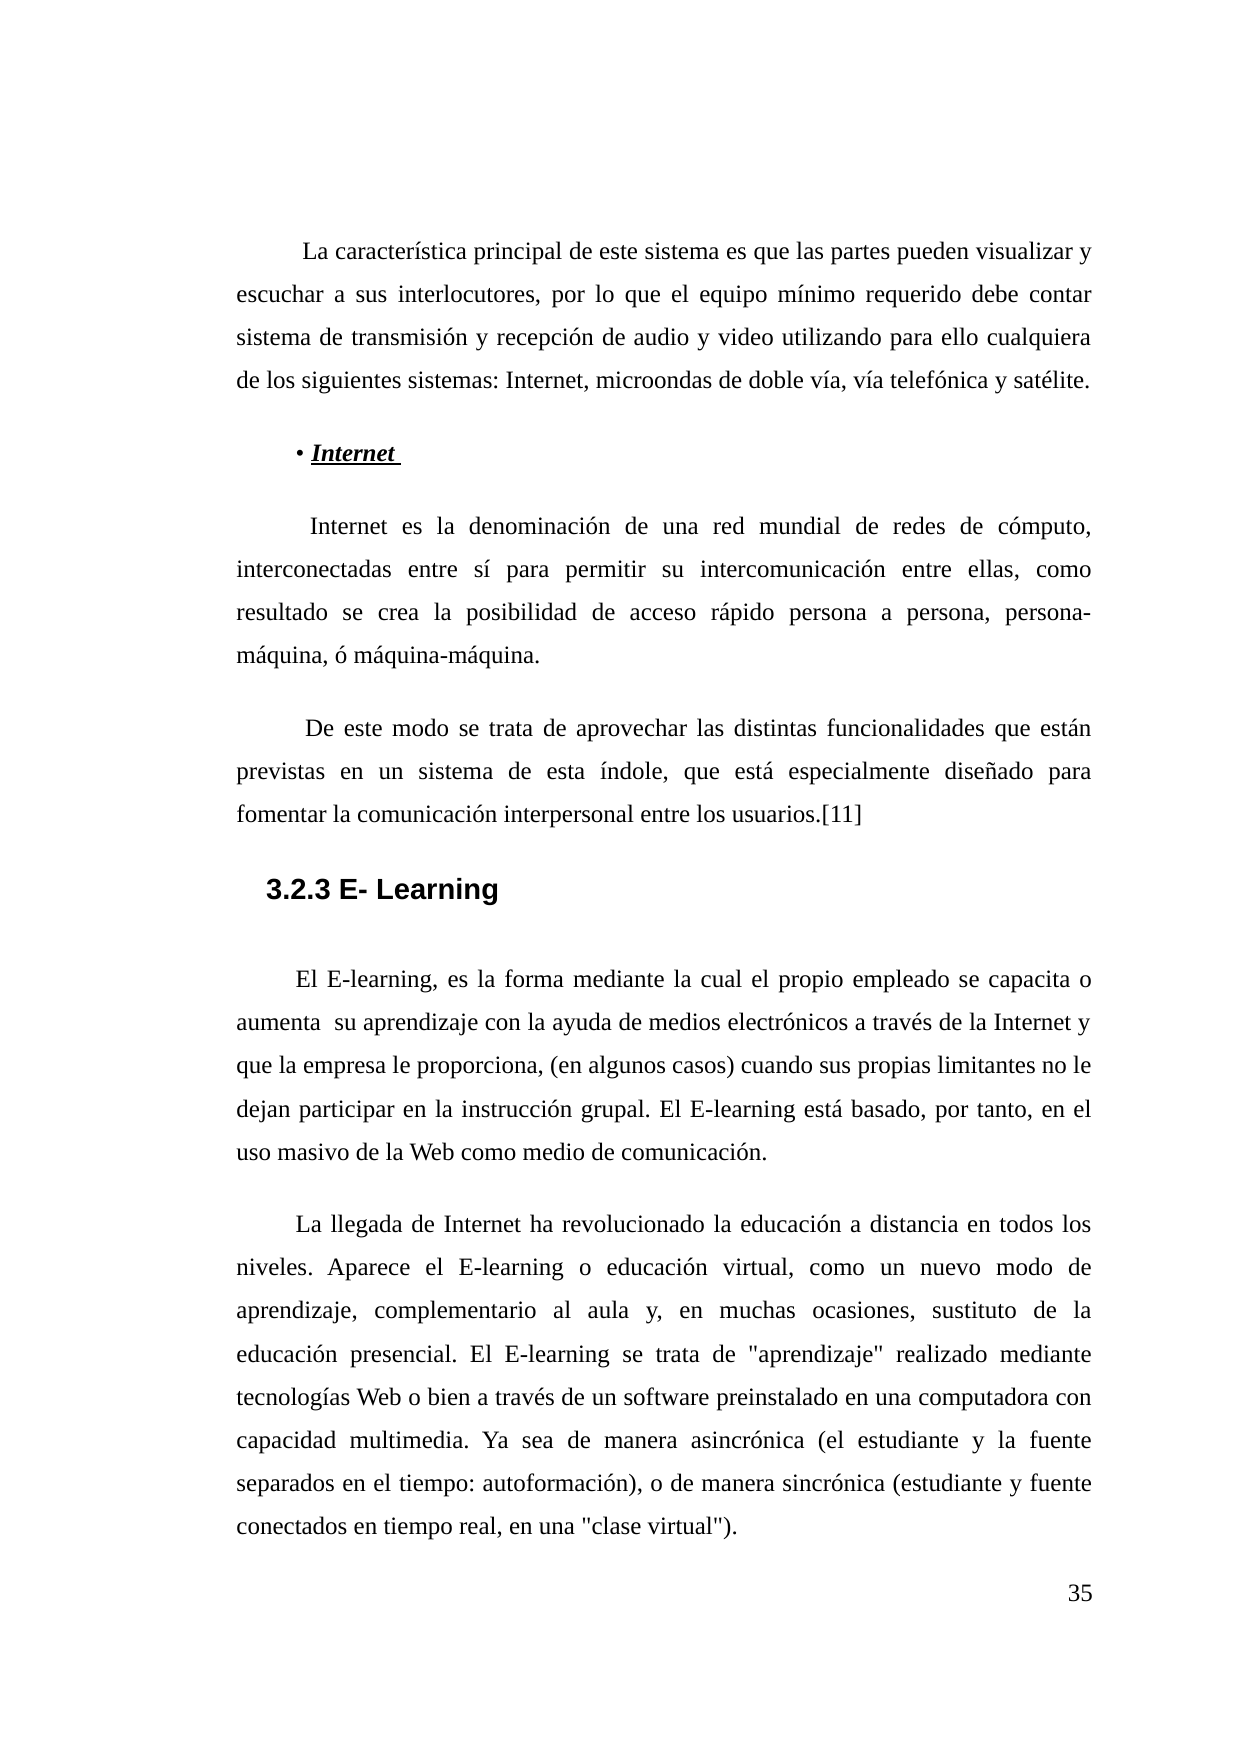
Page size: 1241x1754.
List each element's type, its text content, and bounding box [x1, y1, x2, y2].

text La llegada de Internet ha revolucionado la educación a distancia en todos los niveles. Aparece el E-learning o educación virtual, como un nuevo modo de aprendizaje, complementario al aula y, en muchas ocasiones, sustituto de la educación presencial. El E-learning se trata de "aprendizaje" realizado mediante tecnologías Web o bien a través de un software preinstalado en una computadora con capacidad multimedia. Ya sea de manera asincrónica (el estudiante y la fuente separados en el tiempo: autoformación), o de manera sincrónica (estudiante y fuente conectados en tiempo real, en una "clase virtual"). [236, 1209, 1093, 1540]
text Internet es la denominación de una red mundial de redes de cómputo, interconectadas entre sí para permitir su intercomunicación entre ellas, como resultado se crea la posibilidad de acceso rápido persona a persona, persona-máquina, ó máquina-máquina. [236, 511, 1093, 669]
subtitle 3.2.3 E- Learning [236, 872, 1093, 905]
text La característica principal de este sistema es que las partes pueden visualizar y escuchar a sus interlocutores, por lo que el equipo mínimo requerido debe contar sistema de transmisión y recepción de audio y video utilizando para ello cualquiera de los siguientes sistemas: Internet, microondas de doble vía, vía telefónica y satélite. [236, 236, 1093, 394]
text • Internet [236, 438, 1093, 467]
text De este modo se trata de aprovechar las distintas funcionalidades que están previstas en un sistema de esta índole, que está especialmente diseñado para fomentar la comunicación interpersonal entre los usuarios.[11] [236, 713, 1093, 828]
text El E-learning, es la forma mediante la cual el propio empleado se capacita o aumenta su aprendizaje con la ayuda de medios electrónicos a través de la Internet y que la empresa le proporciona, (en algunos casos) cuando sus propias limitantes no le dejan participar en la instrucción grupal. El E-learning está basado, por tanto, en el uso masivo de la Web como medio de comunicación. [236, 964, 1093, 1166]
